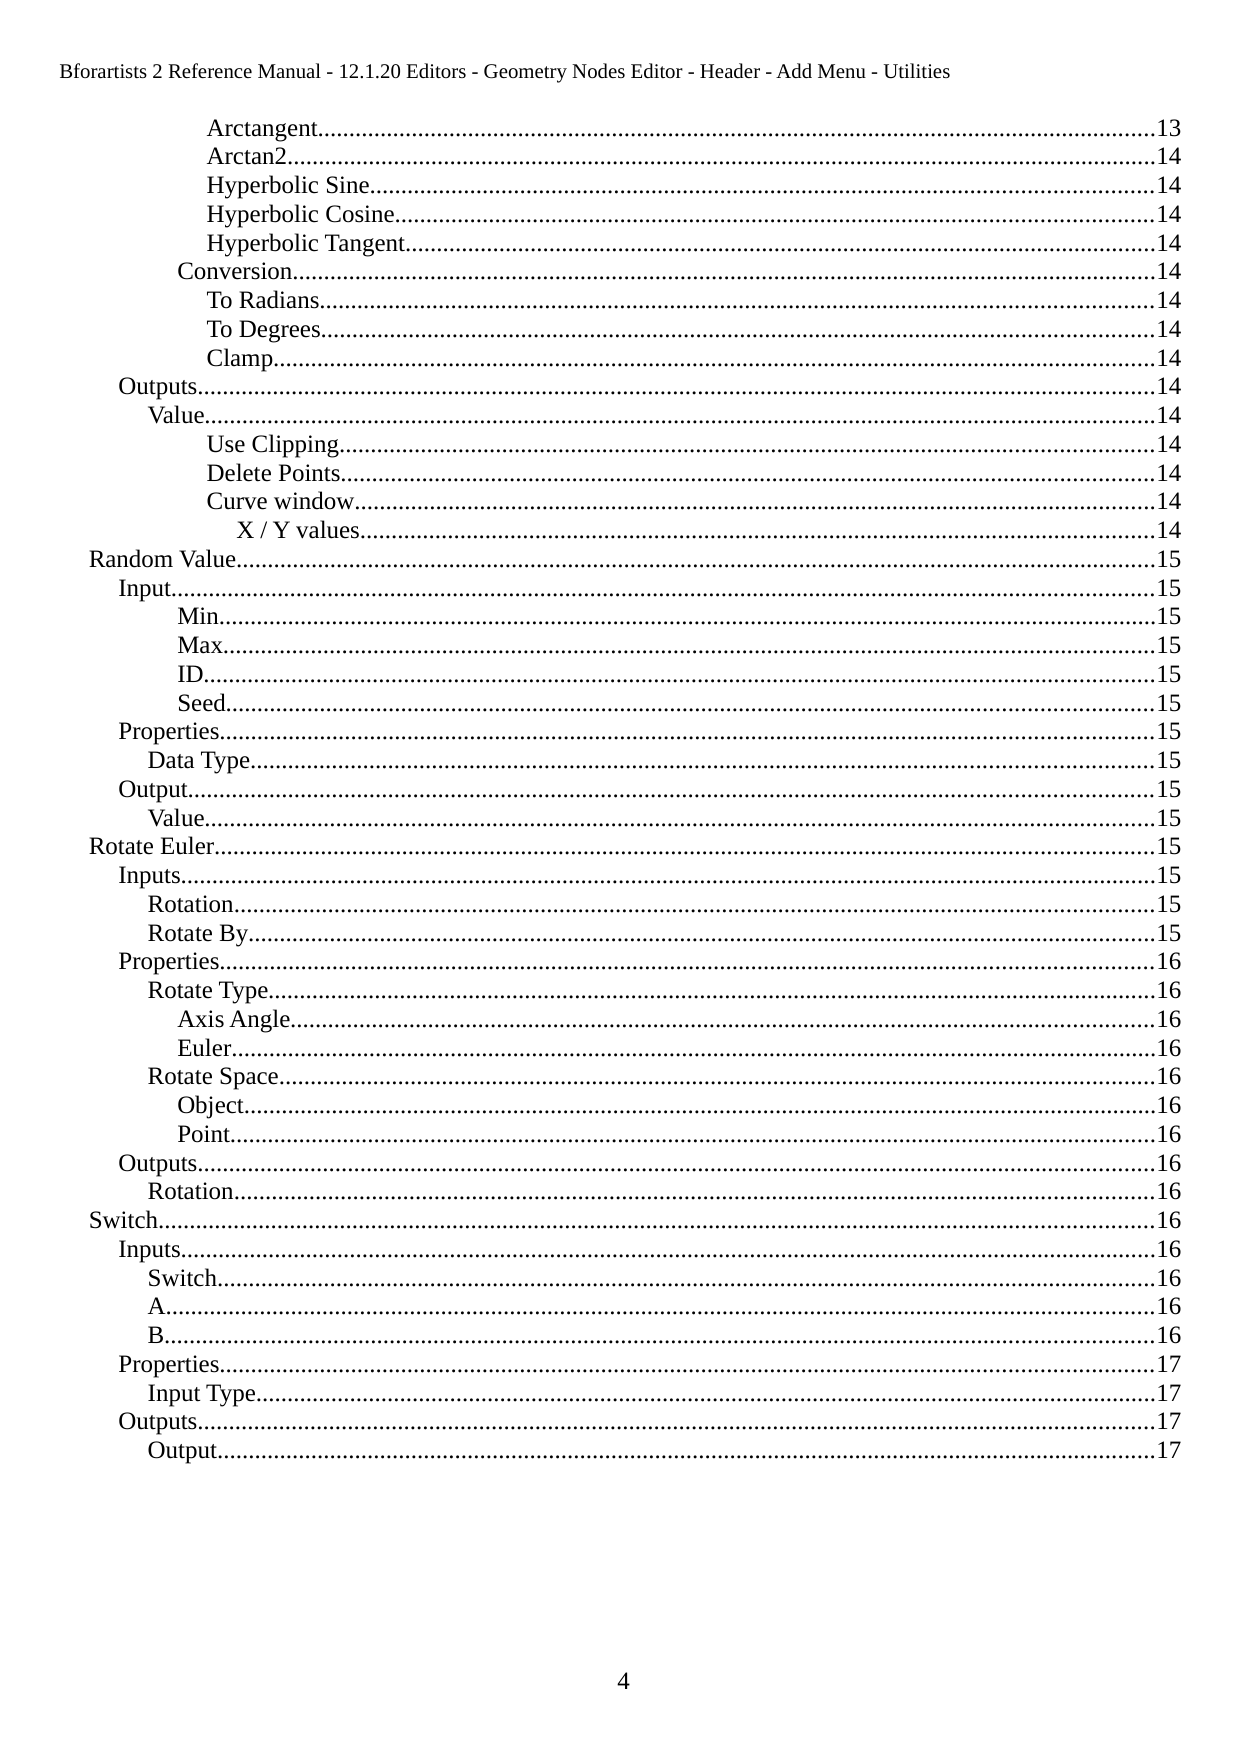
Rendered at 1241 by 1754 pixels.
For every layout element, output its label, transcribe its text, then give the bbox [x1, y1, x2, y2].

text Inputs 15 [118, 860, 1181, 889]
text Rotate Euler 15 [88, 831, 1181, 860]
text To Radians 14 [206, 285, 1181, 314]
text Output 17 [147, 1435, 1181, 1464]
text Axis Angle 16 [177, 1004, 1181, 1033]
text ID 15 [177, 659, 1181, 688]
text Rotate By 15 [147, 918, 1181, 946]
text Object 16 [177, 1090, 1181, 1119]
text Rotation 16 [147, 1176, 1181, 1205]
text X / Y values 14 [236, 515, 1181, 544]
text Euler 16 [177, 1033, 1181, 1061]
text Hyperbolic Cosine 14 [206, 199, 1181, 228]
text Properties 15 [118, 716, 1181, 745]
text Hyperbolic Tangent 14 [206, 228, 1181, 256]
text Switch 16 [147, 1263, 1181, 1291]
text Arctan2 14 [206, 141, 1181, 170]
text Switch 16 [88, 1205, 1181, 1234]
text Inputs 16 [118, 1234, 1181, 1263]
text Delete Points 14 [206, 458, 1181, 486]
text Hyperbolic Sine 14 [206, 170, 1181, 199]
text Outputs 17 [118, 1406, 1181, 1435]
text Clamp 14 [206, 343, 1181, 371]
text Output 15 [118, 774, 1181, 803]
text Point 16 [177, 1119, 1181, 1148]
text Outputs 14 [118, 371, 1181, 400]
text Data Type 15 [147, 745, 1181, 774]
text A 16 [147, 1291, 1181, 1320]
text Seed 15 [177, 688, 1181, 716]
text Properties 17 [118, 1349, 1181, 1378]
text Input Type 17 [147, 1378, 1181, 1406]
text Value 14 [147, 400, 1181, 429]
text To Degrees 14 [206, 314, 1181, 343]
text Rotate Space 16 [147, 1061, 1181, 1090]
text Curve window 14 [206, 486, 1181, 515]
text Rotate Type 16 [147, 975, 1181, 1004]
text Properties 16 [118, 946, 1181, 975]
text Input 15 [118, 573, 1181, 601]
text Value 15 [147, 803, 1181, 831]
text Min 15 [177, 601, 1181, 630]
text B 16 [147, 1320, 1181, 1349]
text Outputs 16 [118, 1148, 1181, 1176]
text Rotation 15 [147, 889, 1181, 918]
text Max 15 [177, 630, 1181, 659]
text Arctangent 13 [206, 113, 1181, 141]
text Use Clipping 14 [206, 429, 1181, 458]
text Conversion 14 [177, 256, 1181, 285]
text Random Value 15 [88, 544, 1181, 573]
